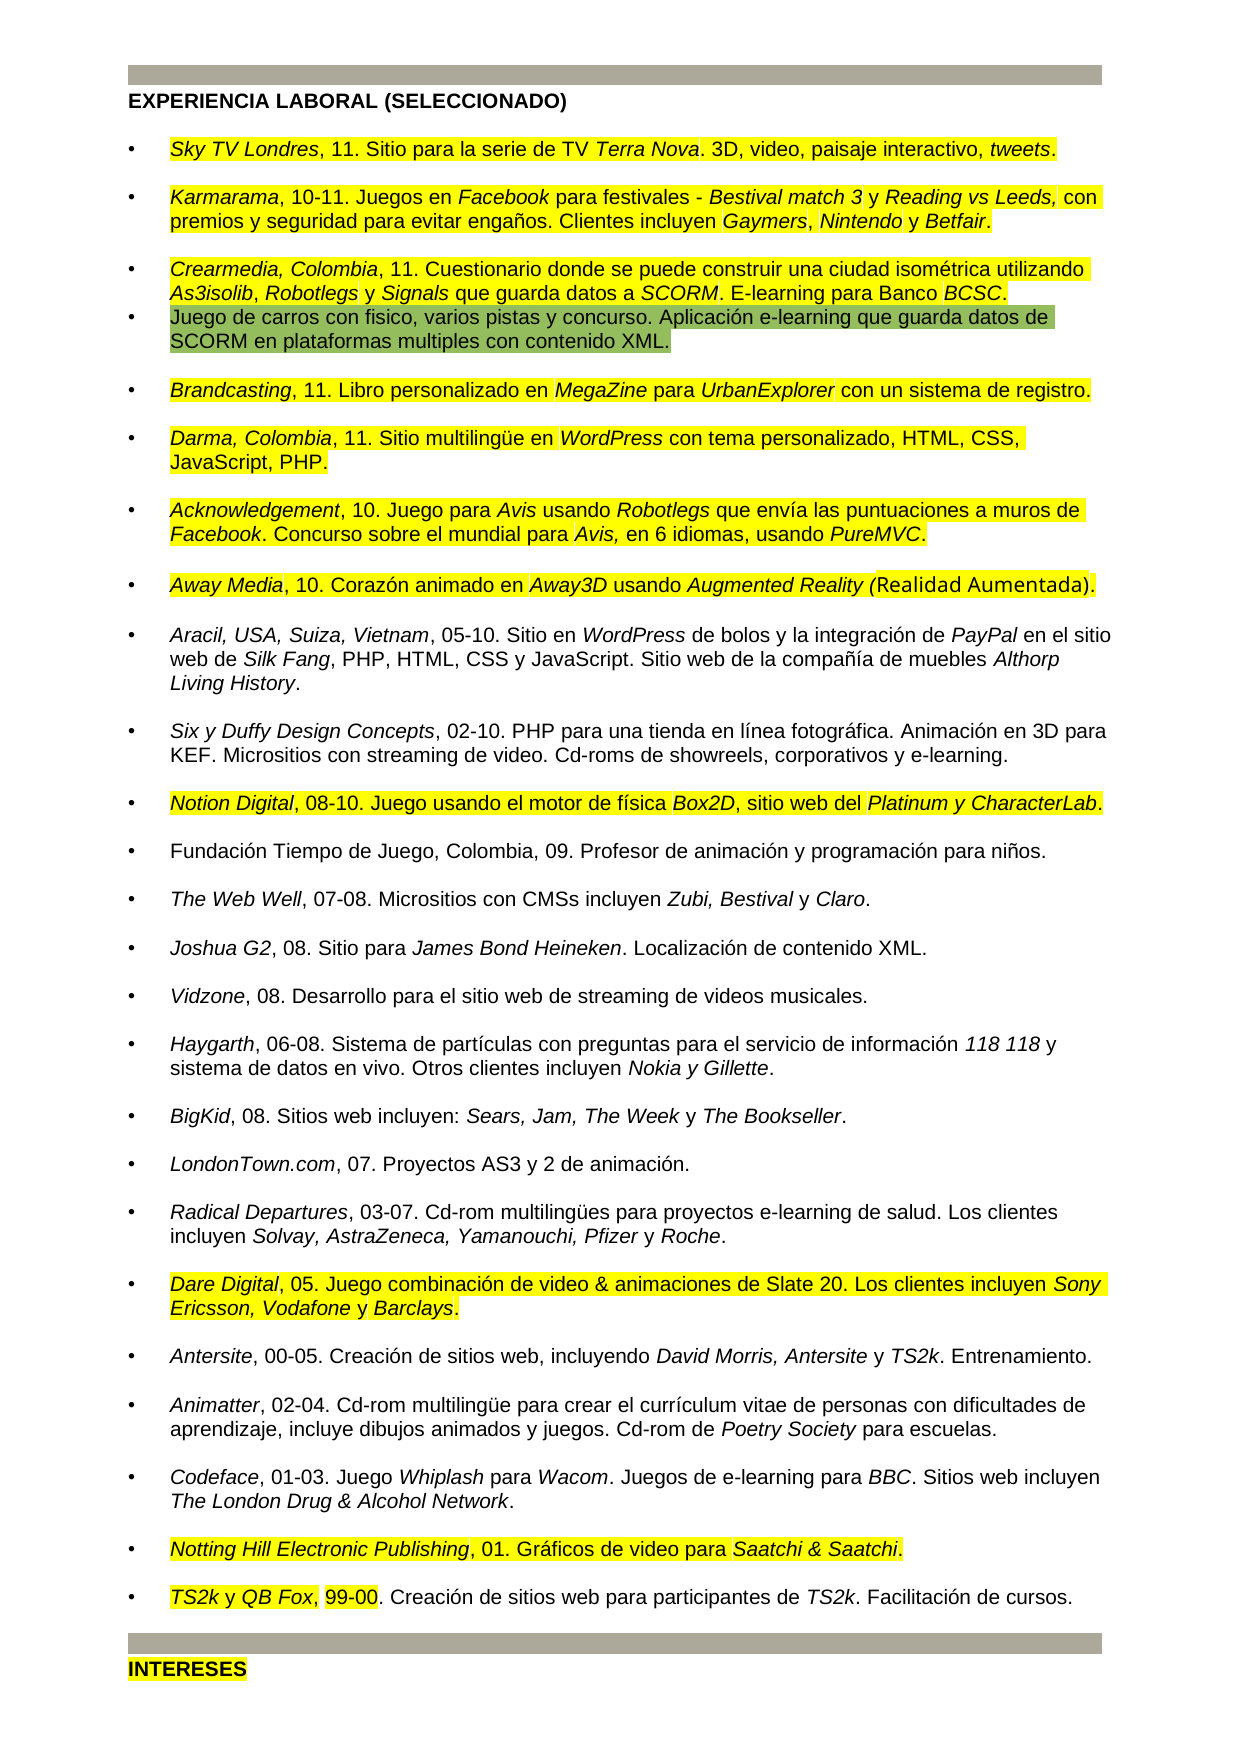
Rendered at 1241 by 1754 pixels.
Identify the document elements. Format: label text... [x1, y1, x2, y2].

list Acknowledgement, 10. Juego para Avis usando Robotlegs que envía las puntuaciones a muros de Facebook. Concurso sobre el mundial para Avis, en 6 idiomas, usando PureMVC. [128, 498, 1111, 546]
list Aracil, USA, Suiza, Vietnam, 05-10. Sitio en WordPress de bolos y la integración de PayPal en el sitio web de Silk Fang, PHP, HTML, CSS y JavaScript. Sitio web de la compañía de muebles Althorp Living History. [128, 623, 1111, 695]
list Away Media, 10. Corazón animado en Away3D usando Augmented Reality (Realidad Aumentada). [128, 570, 1111, 598]
list Six y Duffy Design Concepts, 02-10. PHP para una tienda en línea fotográfica. Animación en 3D para KEF. Micrositios con streaming de video. Cd-roms de showreels, corporativos y e-learning. [128, 719, 1111, 767]
list Joshua G2, 08. Sitio para James Bond Heineken. Localización de contenido XML. [128, 935, 1111, 959]
list Brandcasting, 11. Libro personalizado en MegaZine para UrbanExplorer con un sistema de registro. [128, 377, 1111, 402]
list Radical Departures, 03-07. Cd-rom multilingües para proyectos e-learning de salud. Los clientes incluyen Solvay, AstraZeneca, Yamanouchi, Pfizer y Roche. [128, 1200, 1111, 1248]
list Animatter, 02-04. Cd-rom multilingüe para crear el currículum vitae de personas con dificultades de aprendizaje, incluye dibujos animados y juegos. Cd-rom de Poetry Society para escuelas. [128, 1393, 1111, 1441]
list TS2k y QB Fox, 99-00. Creación de sitios web para participantes de TS2k. Facilitación de cursos. [128, 1585, 1111, 1609]
list Fundación Tiempo de Juego, Colombia, 09. Profesor de animación y programación para niños. [128, 839, 1111, 863]
list Dare Digital, 05. Juego combinación de video & animaciones de Slate 20. Los clientes incluyen Sony Ericsson, Vodafone y Barclays. [128, 1272, 1111, 1320]
list Haygarth, 06-08. Sistema de partículas con preguntas para el servicio de información 118 118 y sistema de datos en vivo. Otros clientes incluyen Nokia y Gillette. [128, 1032, 1111, 1080]
list Notion Digital, 08-10. Juego usando el motor de física Box2D, sitio web del Platinum y CharacterLab. [128, 791, 1111, 815]
list The Web Well, 07-08. Micrositios con CMSs incluyen Zubi, Bestival y Claro. [128, 887, 1111, 911]
list Juego de carros con fisico, varios pistas y concurso. Aplicación e-learning que guarda datos de SCORM en plataformas multiples con contenido XML. [128, 305, 1111, 353]
list Crearmedia, Colombia, 11. Cuestionario donde se puede construir una ciudad isométrica utilizando As3isolib, Robotlegs y Signals que guarda datos a SCORM. E-learning para Banco BCSC. [128, 257, 1111, 305]
list Sky TV Londres, 11. Sitio para la serie de TV Terra Nova. 3D, video, paisaje interactivo, tweets. [128, 137, 1111, 161]
list Antersite, 00-05. Creación de sitios web, incluyendo David Morris, Antersite y TS2k. Entrenamiento. [128, 1344, 1111, 1368]
list LondonTown.com, 07. Proyectos AS3 y 2 de animación. [128, 1152, 1111, 1176]
list Darma, Colombia, 11. Sitio multilingüe en WordPress con tema personalizado, HTML, CSS, JavaScript, PHP. [128, 426, 1111, 474]
list BigKid, 08. Sitios web incluyen: Sears, Jam, The Week y The Bookseller. [128, 1104, 1111, 1128]
list Codeface, 01-03. Juego Whiplash para Wacom. Juegos de e-learning para BBC. Sitios web incluyen The London Drug & Alcohol Network. [128, 1465, 1111, 1513]
list Vidzone, 08. Desarrollo para el sitio web de streaming de videos musicales. [128, 983, 1111, 1008]
list Karmarama, 10-11. Juegos en Facebook para festivales - Bestival match 3 y Reading vs Leeds, con premios y seguridad para evitar engaños. Clientes incluyen Gaymers, Nintendo y Betfair. [128, 185, 1111, 233]
text INTERESES [128, 1657, 1111, 1681]
list Notting Hill Electronic Publishing, 01. Gráficos de video para Saatchi & Saatchi. [128, 1537, 1111, 1561]
text EXPERIENCIA LABORAL (SELECCIONADO) [128, 89, 1111, 113]
